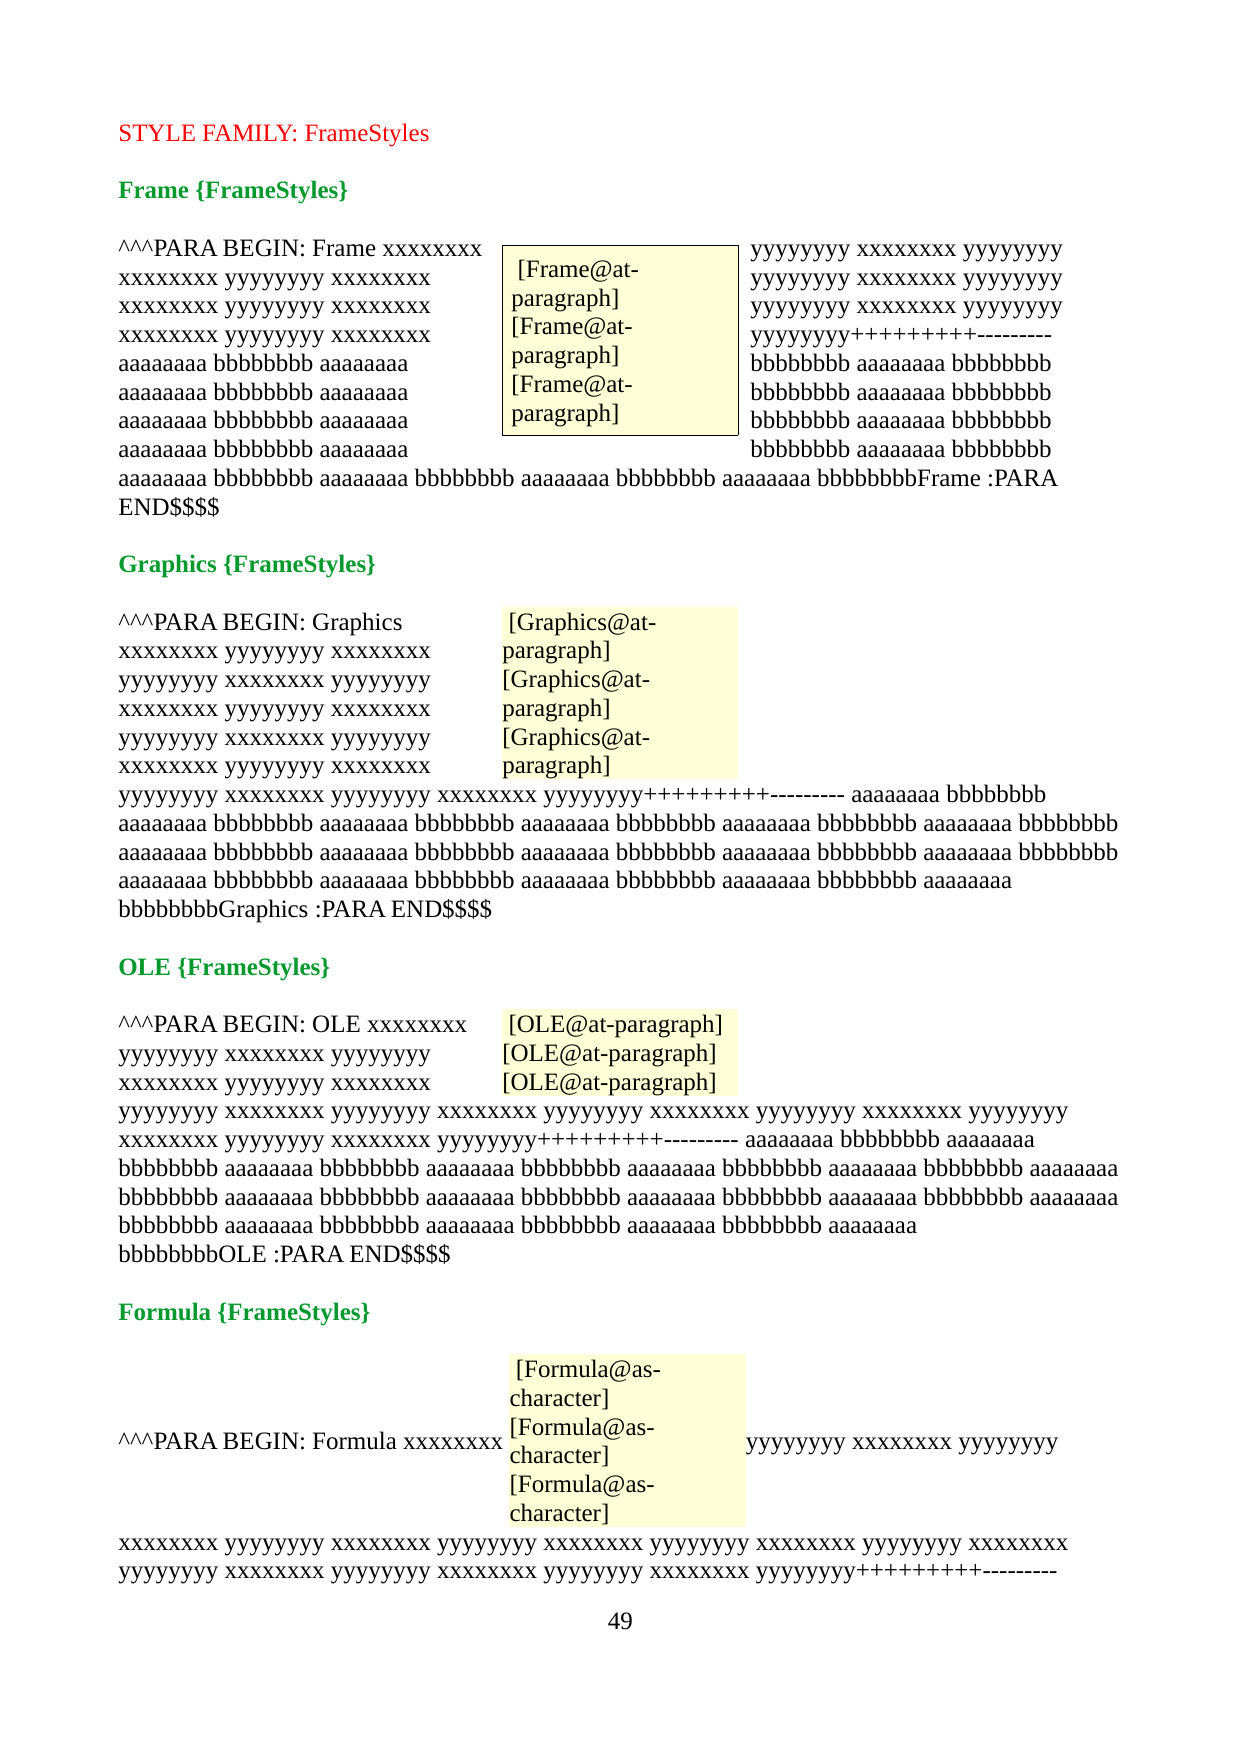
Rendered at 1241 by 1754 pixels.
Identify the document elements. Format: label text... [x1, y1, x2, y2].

text [Graphics@at-paragraph] [Graphics@at-paragraph] [Graphics@at-paragraph] [502, 607, 738, 779]
text ^^^PARA BEGIN: Formula xxxxxxxx yyyyyyyy xxxxxxxx yyyyyyyy xxxxxxxx yyyyyyyy xxxxxxxx yyyyyyyy xxxxxxxx yyyyyyyy xxxxxxxx yyyyyyyy xxxxxxxx yyyyyyyy xxxxxxxx yyyyyyyy xxxxxxxx yyyyyyyy xxxxxxxx yyyyyyyy+++++++++--------- [118, 1354, 1122, 1584]
text ^^^PARA BEGIN: Graphics xxxxxxxx yyyyyyyy xxxxxxxx yyyyyyyy xxxxxxxx yyyyyyyy xxxxxxxx yyyyyyyy xxxxxxxx yyyyyyyy xxxxxxxx yyyyyyyy xxxxxxxx yyyyyyyy xxxxxxxx yyyyyyyy xxxxxxxx yyyyyyyy xxxxxxxx yyyyyyyy+++++++++--------- aaaaaaaa bbbbbbbb aaaaaaaa bbbbbbbb aaaaaaaa bbbbbbbb aaaaaaaa bbbbbbbb aaaaaaaa bbbbbbbb aaaaaaaa bbbbbbbb aaaaaaaa bbbbbbbb aaaaaaaa bbbbbbbb aaaaaaaa bbbbbbbb aaaaaaaa bbbbbbbb aaaaaaaa bbbbbbbb aaaaaaaa bbbbbbbb aaaaaaaa bbbbbbbb aaaaaaaa bbbbbbbb aaaaaaaa bbbbbbbb aaaaaaaa bbbbbbbbGraphics :PARA END$$$$ [118, 607, 1122, 923]
text [OLE@at-paragraph] [OLE@at-paragraph] [OLE@at-paragraph] [502, 1009, 738, 1096]
text Graphics {FrameStyles} [118, 521, 1122, 607]
text ^^^PARA BEGIN: OLE xxxxxxxx yyyyyyyy xxxxxxxx yyyyyyyy xxxxxxxx yyyyyyyy xxxxxxxx yyyyyyyy xxxxxxxx yyyyyyyy xxxxxxxx yyyyyyyy xxxxxxxx yyyyyyyy xxxxxxxx yyyyyyyy xxxxxxxx yyyyyyyy xxxxxxxx yyyyyyyy+++++++++--------- aaaaaaaa bbbbbbbb aaaaaaaa bbbbbbbb aaaaaaaa bbbbbbbb aaaaaaaa bbbbbbbb aaaaaaaa bbbbbbbb aaaaaaaa bbbbbbbb aaaaaaaa bbbbbbbb aaaaaaaa bbbbbbbb aaaaaaaa bbbbbbbb aaaaaaaa bbbbbbbb aaaaaaaa bbbbbbbb aaaaaaaa bbbbbbbb aaaaaaaa bbbbbbbb aaaaaaaa bbbbbbbb aaaaaaaa bbbbbbbb aaaaaaaa bbbbbbbbOLE :PARA END$$$$ [118, 1009, 1122, 1268]
text [Frame@at-paragraph] [Frame@at-paragraph] [Frame@at-paragraph] [511, 254, 729, 426]
text Formula {FrameStyles} [118, 1268, 1122, 1354]
text OLE {FrameStyles} [118, 923, 1122, 1009]
text ^^^PARA BEGIN: Frame xxxxxxxx yyyyyyyy xxxxxxxx yyyyyyyy xxxxxxxx yyyyyyyy xxxxxxxx yyyyyyyy xxxxxxxx yyyyyyyy xxxxxxxx yyyyyyyy xxxxxxxx yyyyyyyy xxxxxxxx yyyyyyyy xxxxxxxx yyyyyyyy xxxxxxxx yyyyyyyy+++++++++--------- aaaaaaaa bbbbbbbb aaaaaaaa bbbbbbbb aaaaaaaa bbbbbbbb aaaaaaaa bbbbbbbb aaaaaaaa bbbbbbbb aaaaaaaa bbbbbbbb aaaaaaaa bbbbbbbb aaaaaaaa bbbbbbbb aaaaaaaa bbbbbbbb aaaaaaaa bbbbbbbb aaaaaaaa bbbbbbbb aaaaaaaa bbbbbbbb aaaaaaaa bbbbbbbb aaaaaaaa bbbbbbbb aaaaaaaa bbbbbbbb aaaaaaaa bbbbbbbbFrame :PARA END$$$$ [118, 233, 1122, 521]
text Frame {FrameStyles} [118, 147, 1122, 233]
text STYLE FAMILY: FrameStyles [118, 118, 1122, 147]
text [Formula@as-character] [Formula@as-character] [Formula@as-character] [509, 1354, 746, 1527]
